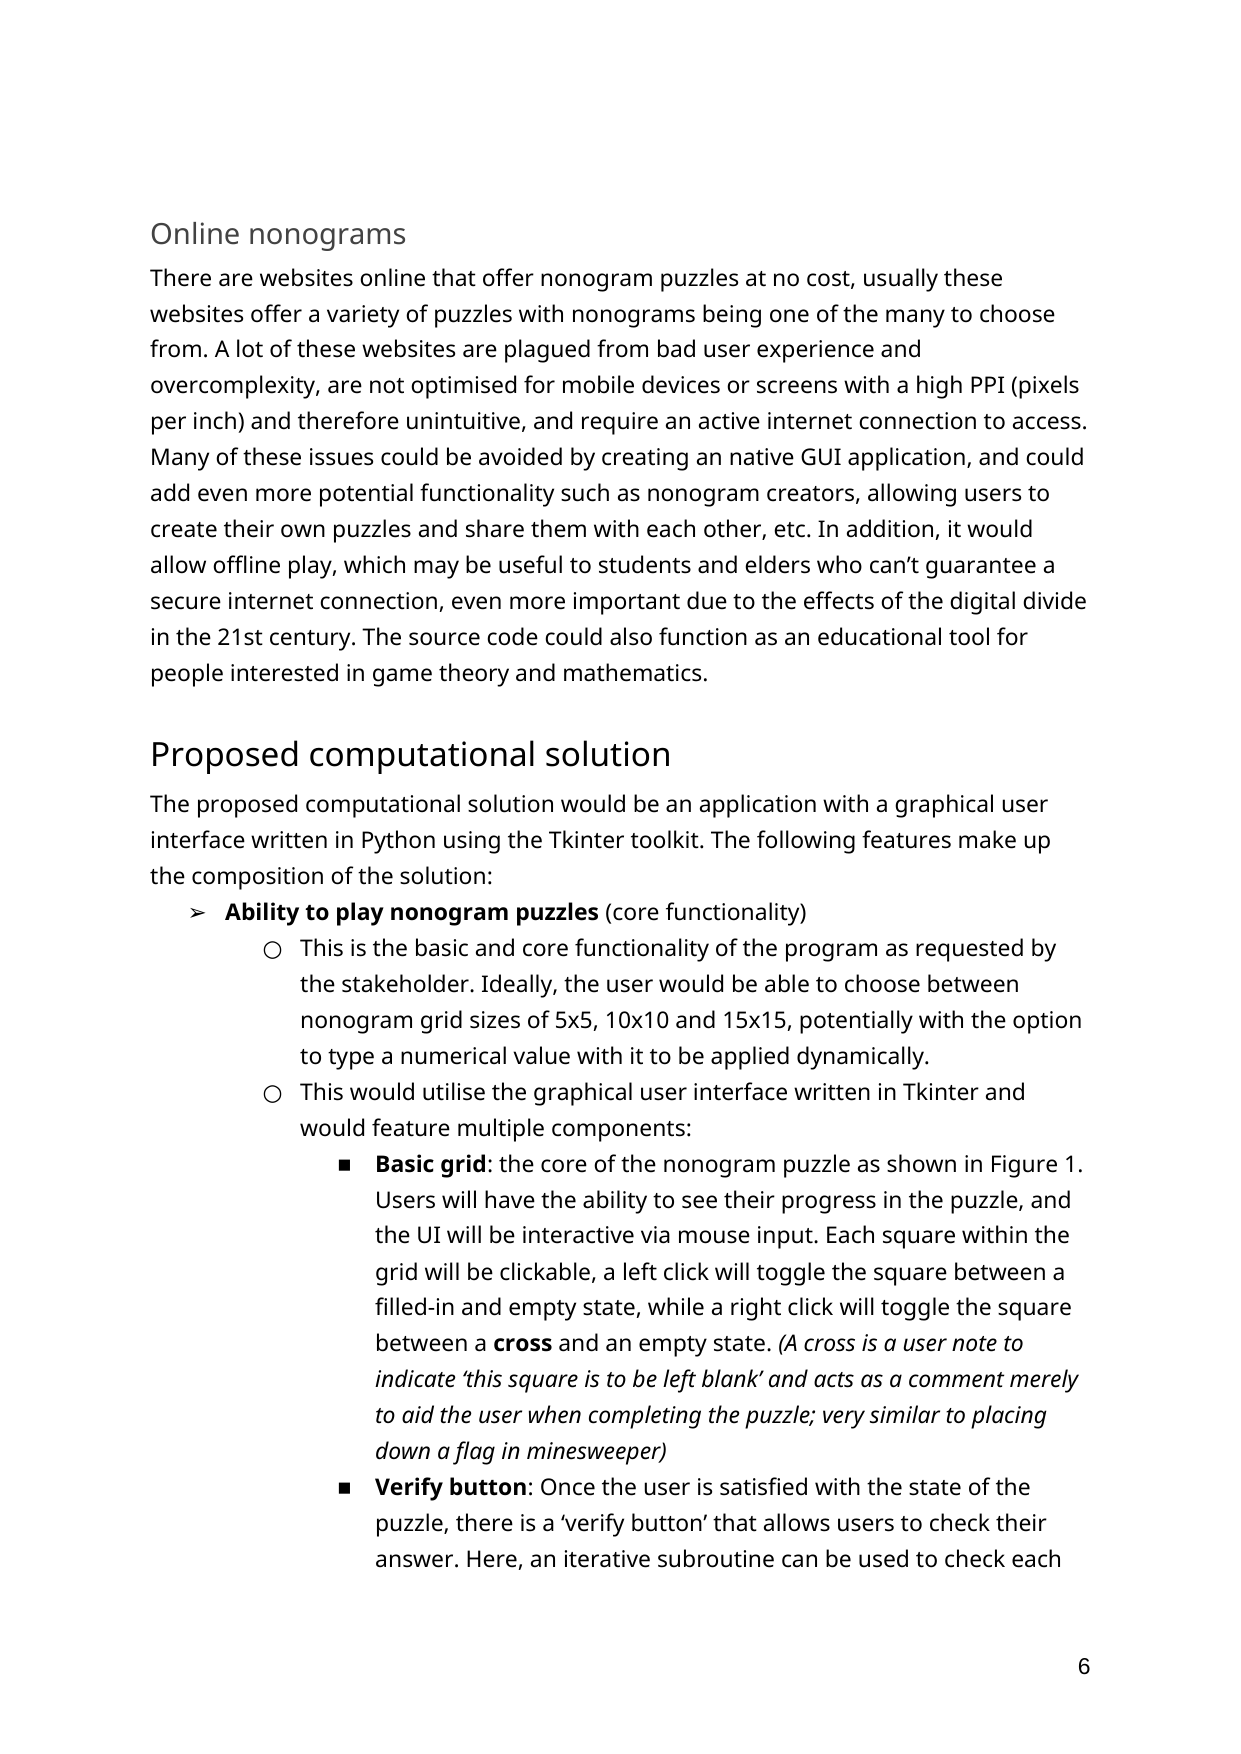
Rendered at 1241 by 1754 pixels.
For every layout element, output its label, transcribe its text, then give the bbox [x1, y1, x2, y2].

subtitle Online nonograms [150, 213, 1090, 253]
subtitle Proposed computational solution [150, 730, 1090, 776]
list This is the basic and core functionality of the program as requested by the stakeholder. Ideally, the user would be able to choose between nonogram grid sizes of 5x5, 10x10 and 15x15, potentially with the option to type a numerical value with it to be applied dynamically. [262, 932, 1090, 1071]
list This would utilise the graphical user interface written in Tkinter and would feature multiple components: [262, 1076, 1090, 1143]
text The proposed computational solution would be an application with a graphical user interface written in Python using the Tkinter toolkit. The following features make up the composition of the solution: [150, 788, 1090, 891]
list Basic grid: the core of the nonogram puzzle as shown in Figure 1. Users will have the ability to see their progress in the puzzle, and the UI will be interactive via mouse input. Each square within the grid will be clickable, a left click will toggle the square between a filled-in and empty state, while a right click will toggle the square between a cross and an empty state. (A cross is a user note to indicate ‘this square is to be left blank’ and acts as a comment merely to aid the user when completing the puzzle; very similar to placing down a flag in minesweeper) [337, 1148, 1090, 1466]
text There are websites online that offer nonogram puzzles at no cost, usually these websites offer a variety of puzzles with nonograms being one of the many to choose from. A lot of these websites are plagued from bad user experience and overcomplexity, are not optimised for mobile devices or screens with a high PPI (pixels per inch) and therefore unintuitive, and require an active internet connection to access. Many of these issues could be avoided by creating an native GUI application, and could add even more potential functionality such as nonogram creators, allowing users to create their own puzzles and share them with each other, etc. In addition, it would allow offline play, which may be useful to students and elders who can’t guarantee a secure internet connection, even more important due to the effects of the digital divide in the 21st century. The source code could also function as an educational tool for people interested in game theory and mathematics. [150, 262, 1090, 688]
list Ability to play nonogram puzzles (core functionality) [187, 896, 1090, 927]
list Verify button: Once the user is satisfied with the state of the puzzle, there is a ‘verify button’ that allows users to check their answer. Here, an iterative subroutine can be used to check each [337, 1471, 1090, 1574]
